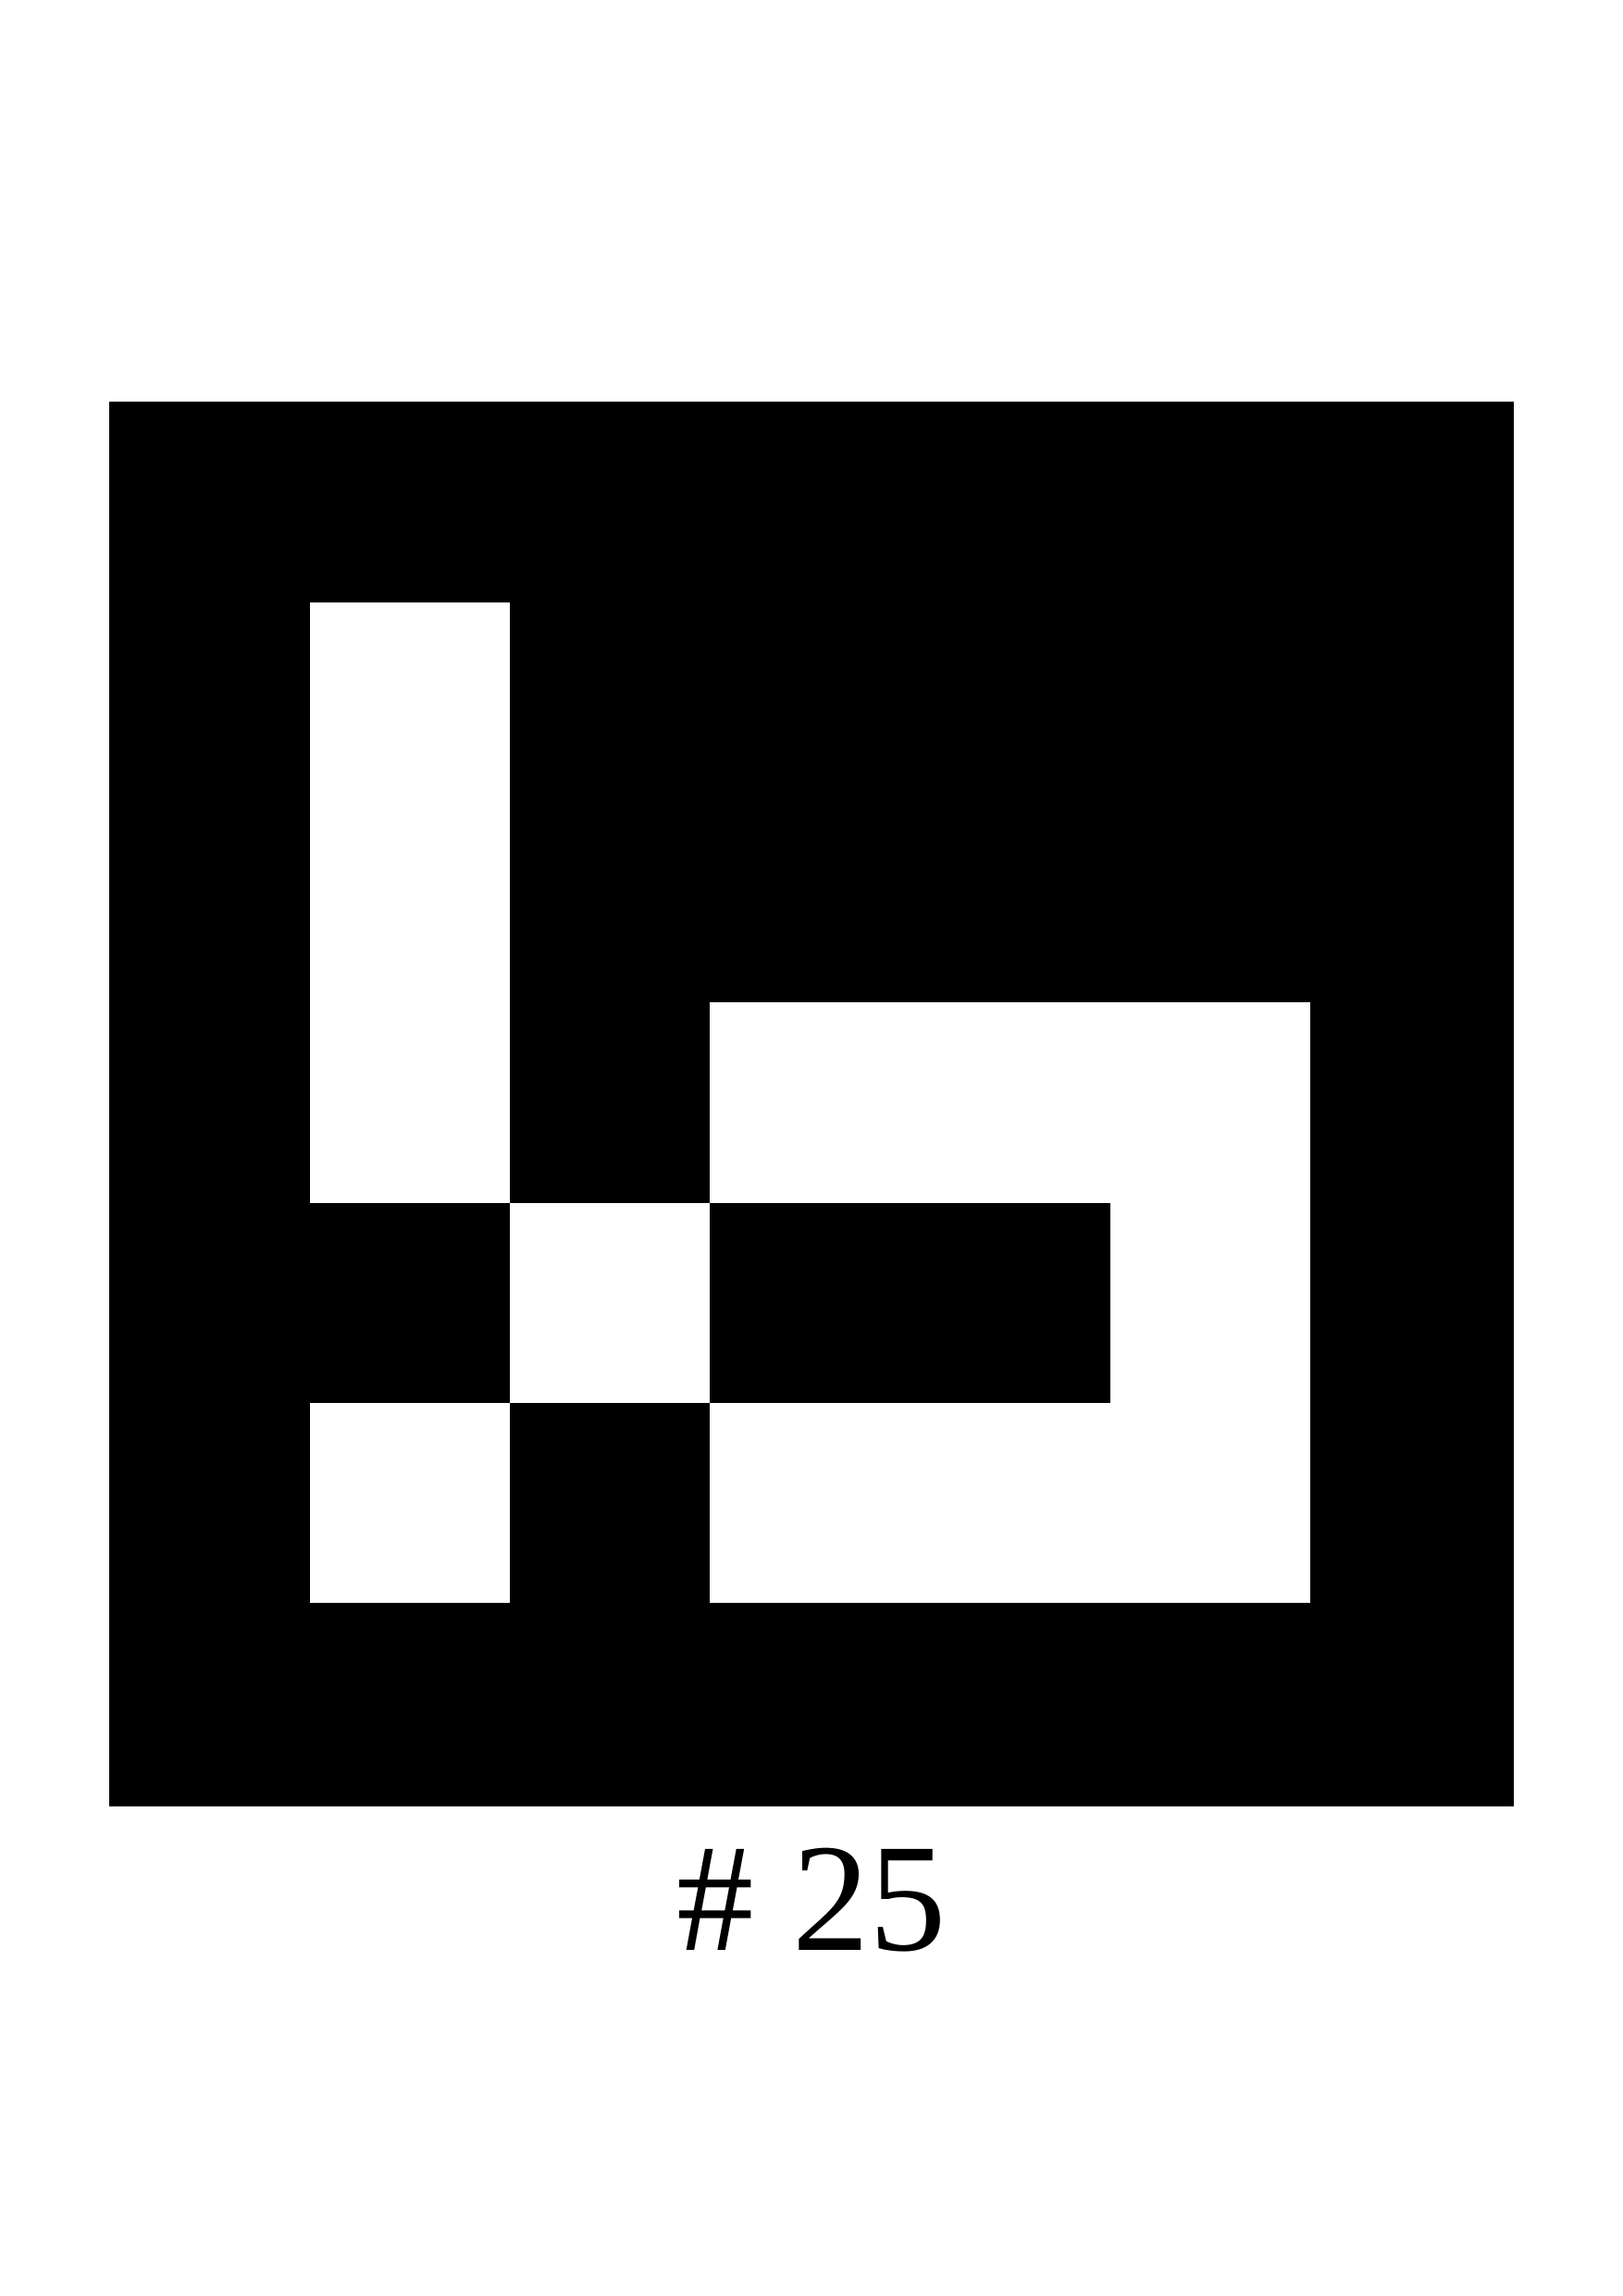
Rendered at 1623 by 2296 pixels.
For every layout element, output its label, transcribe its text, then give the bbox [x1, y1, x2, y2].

text # 25 [109, 1806, 1514, 1984]
picture [109, 402, 1514, 1806]
